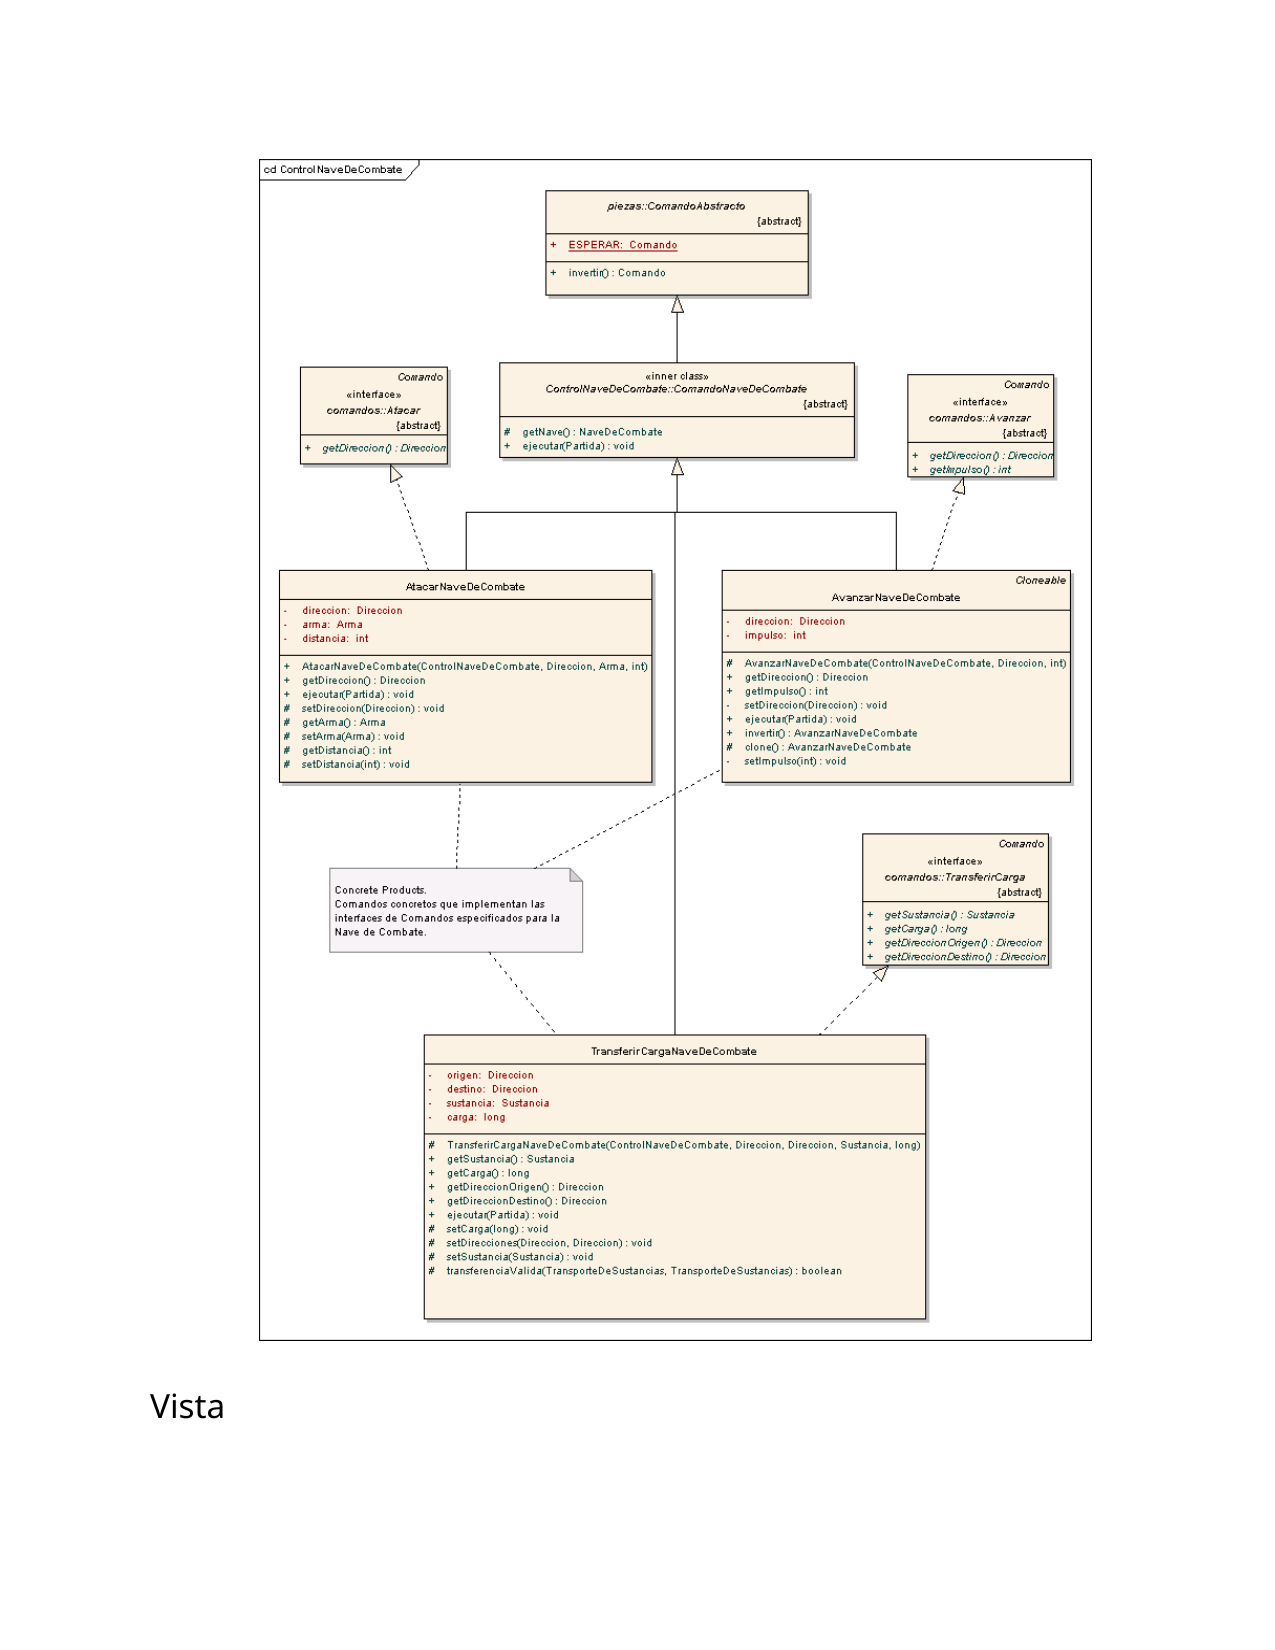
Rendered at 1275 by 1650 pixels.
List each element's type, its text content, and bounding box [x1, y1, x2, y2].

picture [258, 159, 1092, 1341]
subtitle Vista [150, 1383, 1125, 1429]
